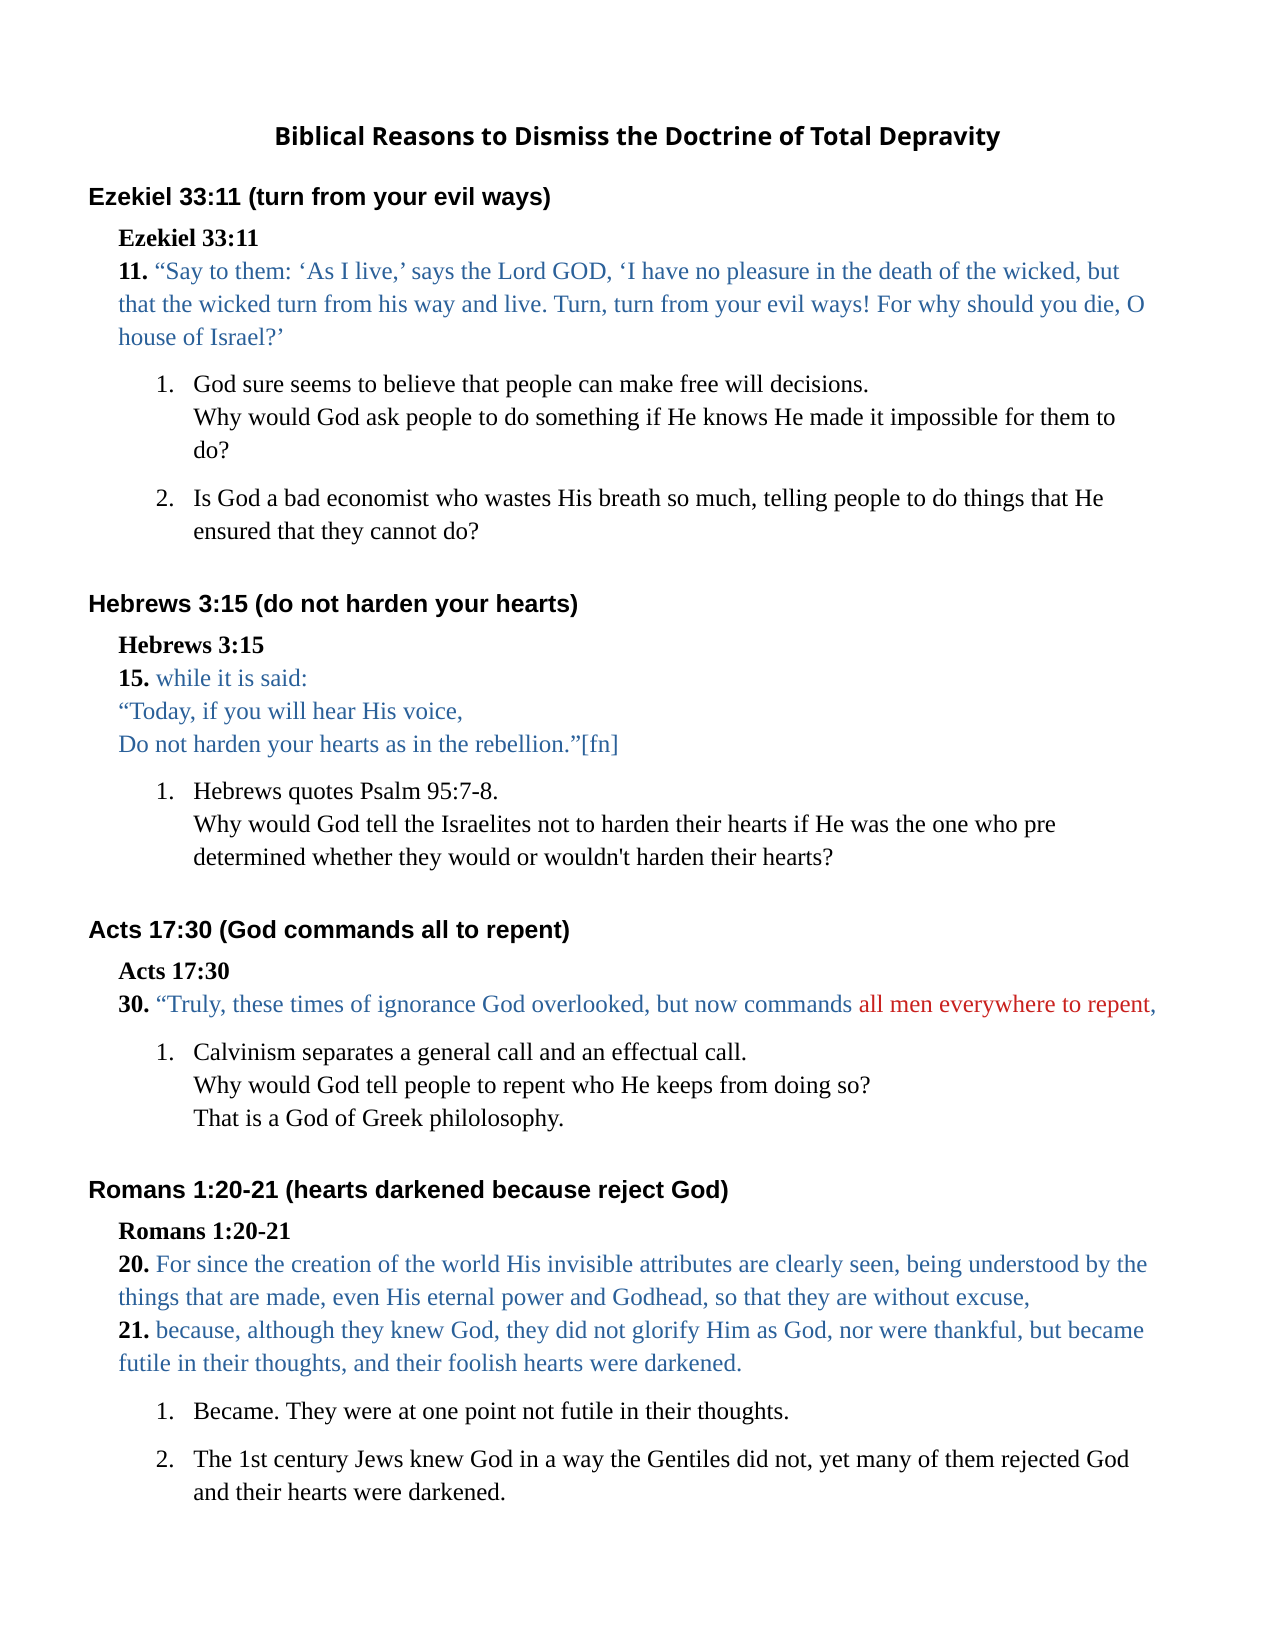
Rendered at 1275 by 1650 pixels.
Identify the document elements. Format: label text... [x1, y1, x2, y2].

subtitle Hebrews 3:15 (do not harden your hearts) [88, 589, 1157, 617]
text Hebrews 3:15 15. while it is said: “Today, if you will hear His voice, Do not harden your hearts as in the rebellion.”[fn] [118, 630, 1157, 757]
list God sure seems to believe that people can make free will decisions. Why would God ask people to do something if He knows He made it impossible for them to do? [156, 369, 1157, 464]
list Became. They were at one point not futile in their thoughts. [156, 1396, 1157, 1425]
text Romans 1:20-21 20. For since the creation of the world His invisible attributes are clearly seen, being understood by the things that are made, even His eternal power and Godhead, so that they are without excuse, 21. because, although they knew God, they did not glorify Him as God, nor were thankful, but became futile in their thoughts, and their foolish hearts were darkened. [118, 1216, 1157, 1377]
list The 1st century Jews knew God in a way the Gentiles did not, yet many of them rejected God and their hearts were darkened. [156, 1444, 1157, 1505]
subtitle Acts 17:30 (God commands all to repent) [88, 915, 1157, 943]
text Acts 17:30 30. “Truly, these times of ignorance God overlooked, but now commands all men everywhere to repent, [118, 956, 1157, 1018]
text Ezekiel 33:11 11. “Say to them: ‘As I live,’ says the Lord GOD, ‘I have no pleasure in the death of the wicked, but that the wicked turn from his way and live. Turn, turn from your evil ways! For why should you die, O house of Israel?’ [118, 223, 1157, 351]
list Calvinism separates a general call and an effectual call. Why would God tell people to repent who He keeps from doing so? That is a God of Greek philolosophy. [156, 1037, 1157, 1131]
subtitle Ezekiel 33:11 (turn from your evil ways) [88, 182, 1157, 210]
list Hebrews quotes Psalm 95:7-8. Why would God tell the Israelites not to harden their hearts if He was the one who pre determined whether they would or wouldn't harden their hearts? [156, 776, 1157, 871]
subtitle Romans 1:20-21 (hearts darkened because reject God) [88, 1175, 1157, 1204]
list Is God a bad economist who wastes His breath so much, telling people to do things that He ensured that they cannot do? [156, 483, 1157, 545]
